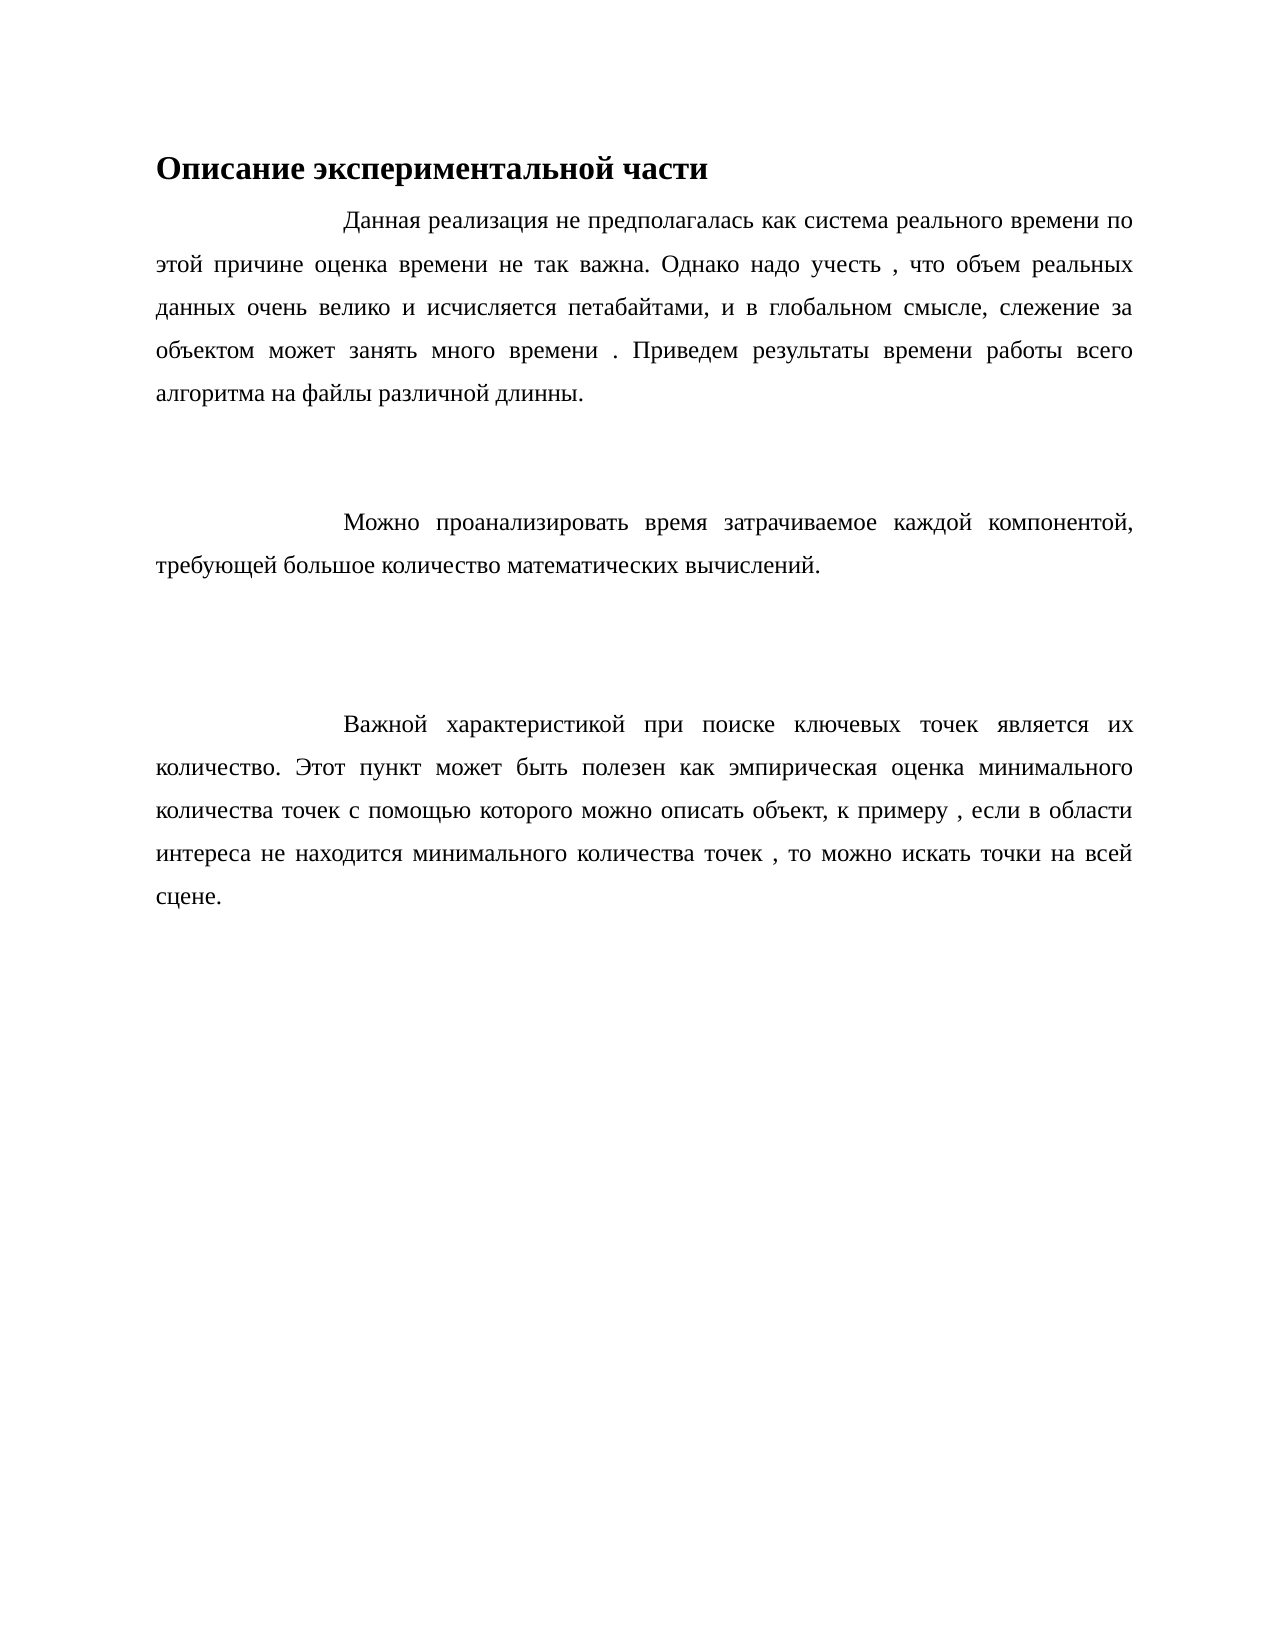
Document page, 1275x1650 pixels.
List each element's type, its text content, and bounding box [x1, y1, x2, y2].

text Описание экспериментальной части [118, 118, 1157, 176]
text Данная реализация не предполагалась как система реального времени по этой причине оценка времени не так важна. Однако надо учесть , что объем реальных данных очень велико и исчисляется петабайтами, и в глобальном смысле, слежение за объектом может занять много времени . Приведем результаты времени работы всего алгоритма на файлы различной длинны. [118, 176, 1157, 407]
text Можно проанализировать время затрачиваемое каждой компонентой, требующей большое количество математических вычислений. [118, 477, 1157, 579]
text Важной характеристикой при поиске ключевых точек является их количество. Этот пункт может быть полезен как эмпирическая оценка минимального количества точек с помощью которого можно описать объект, к примеру , если в области интереса не находится минимального количества точек , то можно искать точки на всей сцене. [118, 679, 1157, 910]
